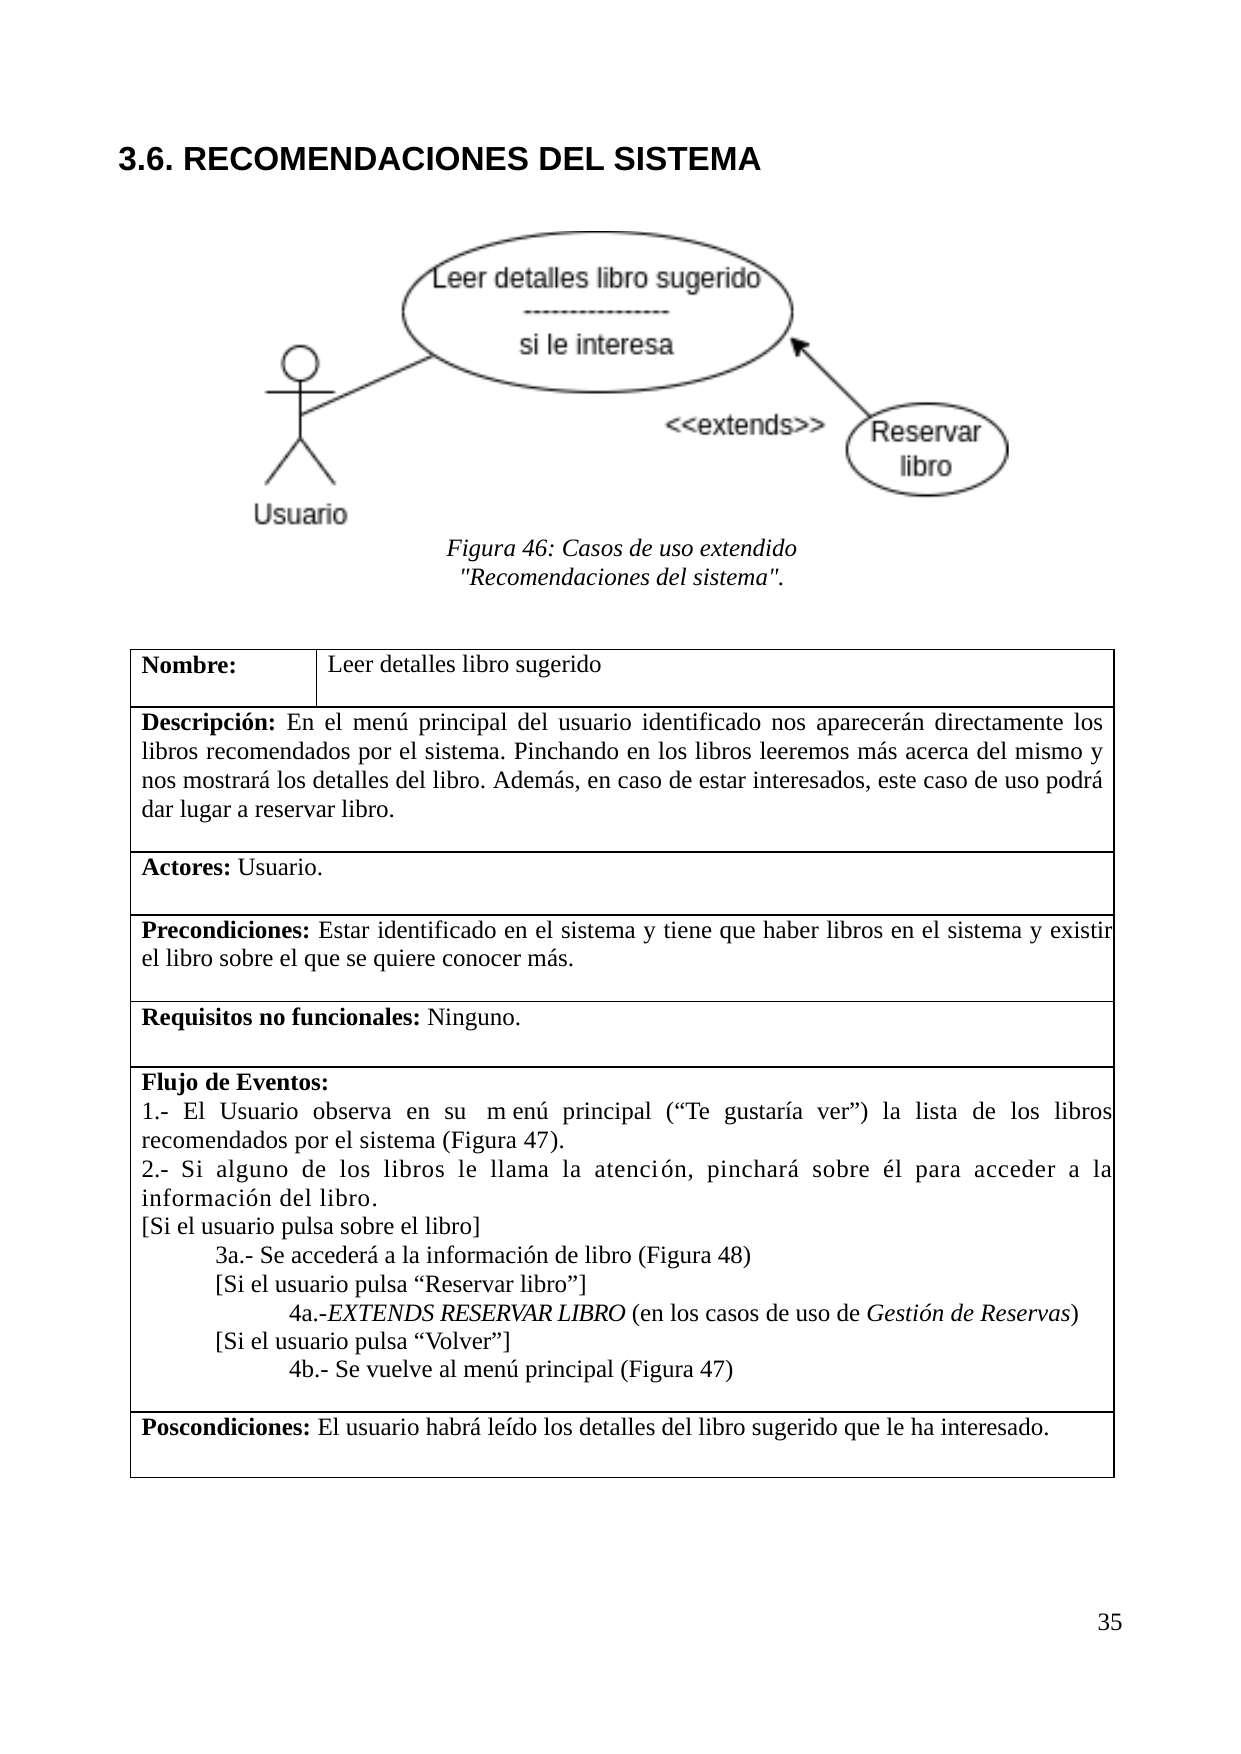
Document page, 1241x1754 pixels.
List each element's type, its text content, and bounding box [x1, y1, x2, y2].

table_cell Actores: Usuario. [131, 853, 1113, 914]
text Figura 46: Casos de uso extendido "Recomendaciones del sistema". [366, 534, 881, 591]
table_cell Flujo de Eventos: 1.- El Usuario observa en su menú principal (“Te gustaría ver”) la lista de los libros recomendados por el sistema (Figura 47). 2.- Si alguno de los libros le llama la atención, pinchará sobre él para acceder a la información del libro. [Si el usuario pulsa sobre el libro] 3a.- Se accederá a la información de libro (Figura 48) [Si el usuario pulsa “Reservar libro”] 4a.-EXTENDS RESERVAR LIBRO (en los casos de uso de Gestión de Reservas) [Si el usuario pulsa “Volver”] 4b.- Se vuelve al menú principal (Figura 47) [131, 1068, 1113, 1411]
table_cell Poscondiciones: El usuario habrá leído los detalles del libro sugerido que le ha interesado. [131, 1413, 1113, 1477]
table_header Leer detalles libro sugerido [317, 650, 1113, 706]
table_cell Requisitos no funcionales: Ninguno. [131, 1002, 1113, 1066]
table_header Nombre: [131, 650, 316, 706]
subtitle 3.6. RECOMENDACIONES DEL SISTEMA [118, 139, 1122, 177]
table_cell Precondiciones: Estar identificado en el sistema y tiene que haber libros en el sistema y existir el libro sobre el que se quiere conocer más. [131, 916, 1113, 1001]
table_cell Descripción: En el menú principal del usuario identificado nos aparecerán directamente los libros recomendados por el sistema. Pinchando en los libros leeremos más acerca del mismo y nos mostrará los detalles del libro. Además, en caso de estar interesados, este caso de uso podrá dar lugar a reservar libro. [131, 708, 1113, 851]
picture [254, 231, 1009, 534]
